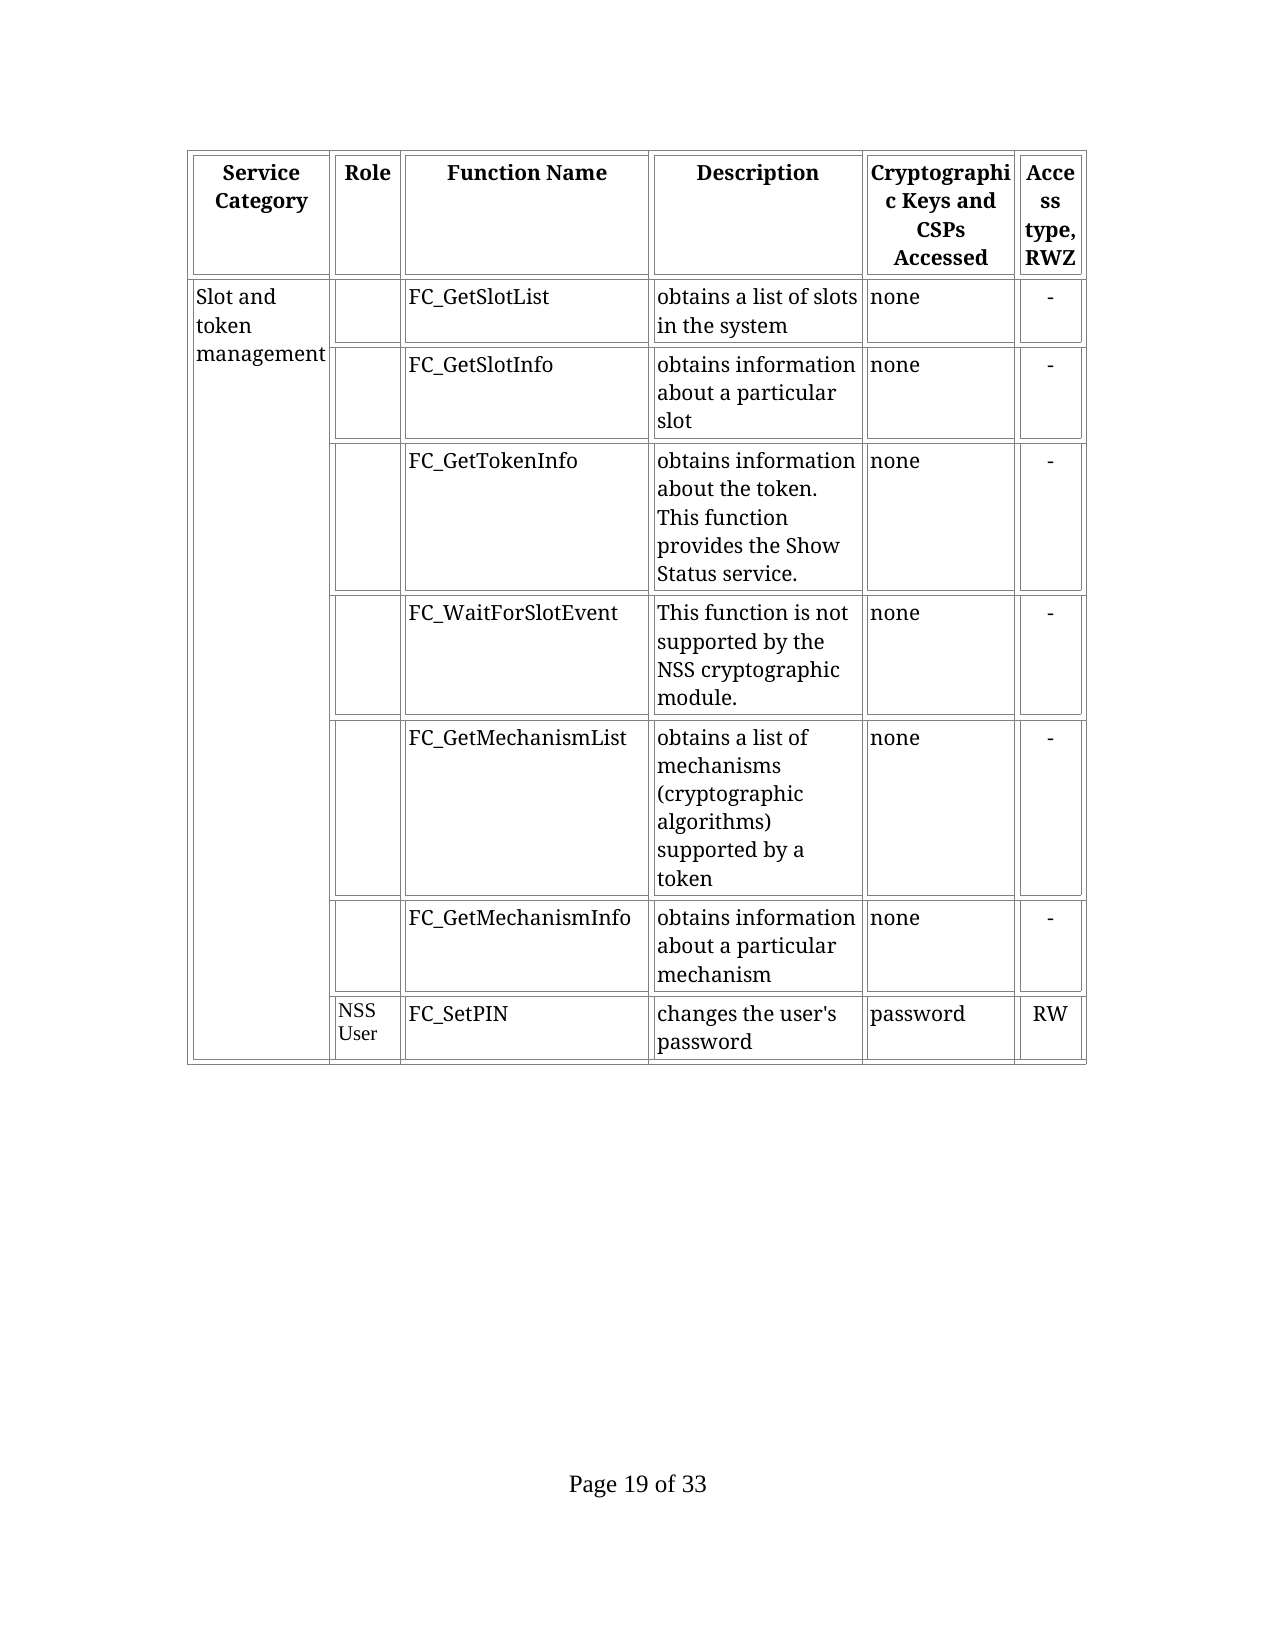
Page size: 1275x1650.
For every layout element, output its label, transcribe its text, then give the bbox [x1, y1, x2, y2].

table_cell none [863, 596, 1014, 720]
table_cell changes the user's password [655, 997, 862, 1059]
table_header [336, 280, 400, 342]
table_header Role [330, 151, 400, 279]
table_cell none [863, 901, 1014, 996]
table_header Description [649, 151, 862, 279]
table_cell [330, 348, 400, 443]
table_cell [330, 596, 400, 720]
table_cell - [1015, 348, 1086, 443]
table_cell [1015, 997, 1020, 1059]
table_cell obtains information about a particular slot [649, 348, 862, 443]
table_header Function Name [401, 151, 648, 279]
table_cell none [863, 348, 1014, 443]
table_cell none [863, 444, 1014, 595]
table_cell - [1015, 596, 1086, 720]
table_cell RW [1021, 997, 1081, 1059]
table_header Service Category [188, 151, 329, 279]
table_cell [401, 997, 405, 1059]
table_cell FC_GetMechanismList [401, 721, 648, 900]
table_cell Slot and token management [188, 280, 329, 1064]
table_cell [330, 1060, 400, 1064]
table_cell [863, 1060, 1014, 1064]
table_cell [336, 721, 400, 895]
table_cell - [1015, 444, 1086, 595]
table_cell obtains a list of mechanisms (cryptographic algorithms) supported by a token [649, 721, 862, 900]
table_cell [336, 348, 400, 438]
table_cell NSS User [336, 997, 400, 1059]
table_header [330, 280, 400, 347]
table_cell [330, 721, 400, 900]
table_cell FC_GetTokenInfo [401, 444, 648, 595]
table_cell FC_WaitForSlotEvent [401, 596, 648, 720]
table_cell FC_GetMechanismInfo [401, 901, 648, 996]
table_cell [401, 1060, 648, 1064]
table_cell [336, 596, 400, 714]
table_cell [1015, 1060, 1086, 1064]
table_cell - [1015, 901, 1086, 996]
table_cell - [1015, 721, 1086, 900]
table_cell [330, 997, 335, 1059]
table_cell [330, 444, 400, 595]
table_cell [649, 1060, 862, 1064]
table_cell obtains information about the token. This function provides the Show Status service. [649, 444, 862, 595]
table_cell FC_SetPIN [406, 997, 648, 1059]
table_cell [330, 901, 400, 996]
table_cell obtains information about a particular mechanism [649, 901, 862, 996]
table_header none [863, 280, 1014, 347]
table_header Access type, RWZ [1015, 151, 1086, 279]
table_cell [336, 444, 400, 590]
table_cell password [868, 997, 1014, 1059]
table_header Cryptographic Keys and CSPs Accessed [863, 151, 1014, 279]
table_header FC_GetSlotList [401, 280, 648, 347]
table_header obtains a list of slots in the system [649, 280, 862, 347]
table_cell FC_GetSlotInfo [401, 348, 648, 443]
table_cell [1082, 997, 1086, 1059]
table_cell [863, 997, 867, 1059]
table_header - [1015, 280, 1086, 347]
table_cell This function is not supported by the NSS cryptographic module. [649, 596, 862, 720]
table_cell [336, 901, 400, 991]
table_cell none [863, 721, 1014, 900]
